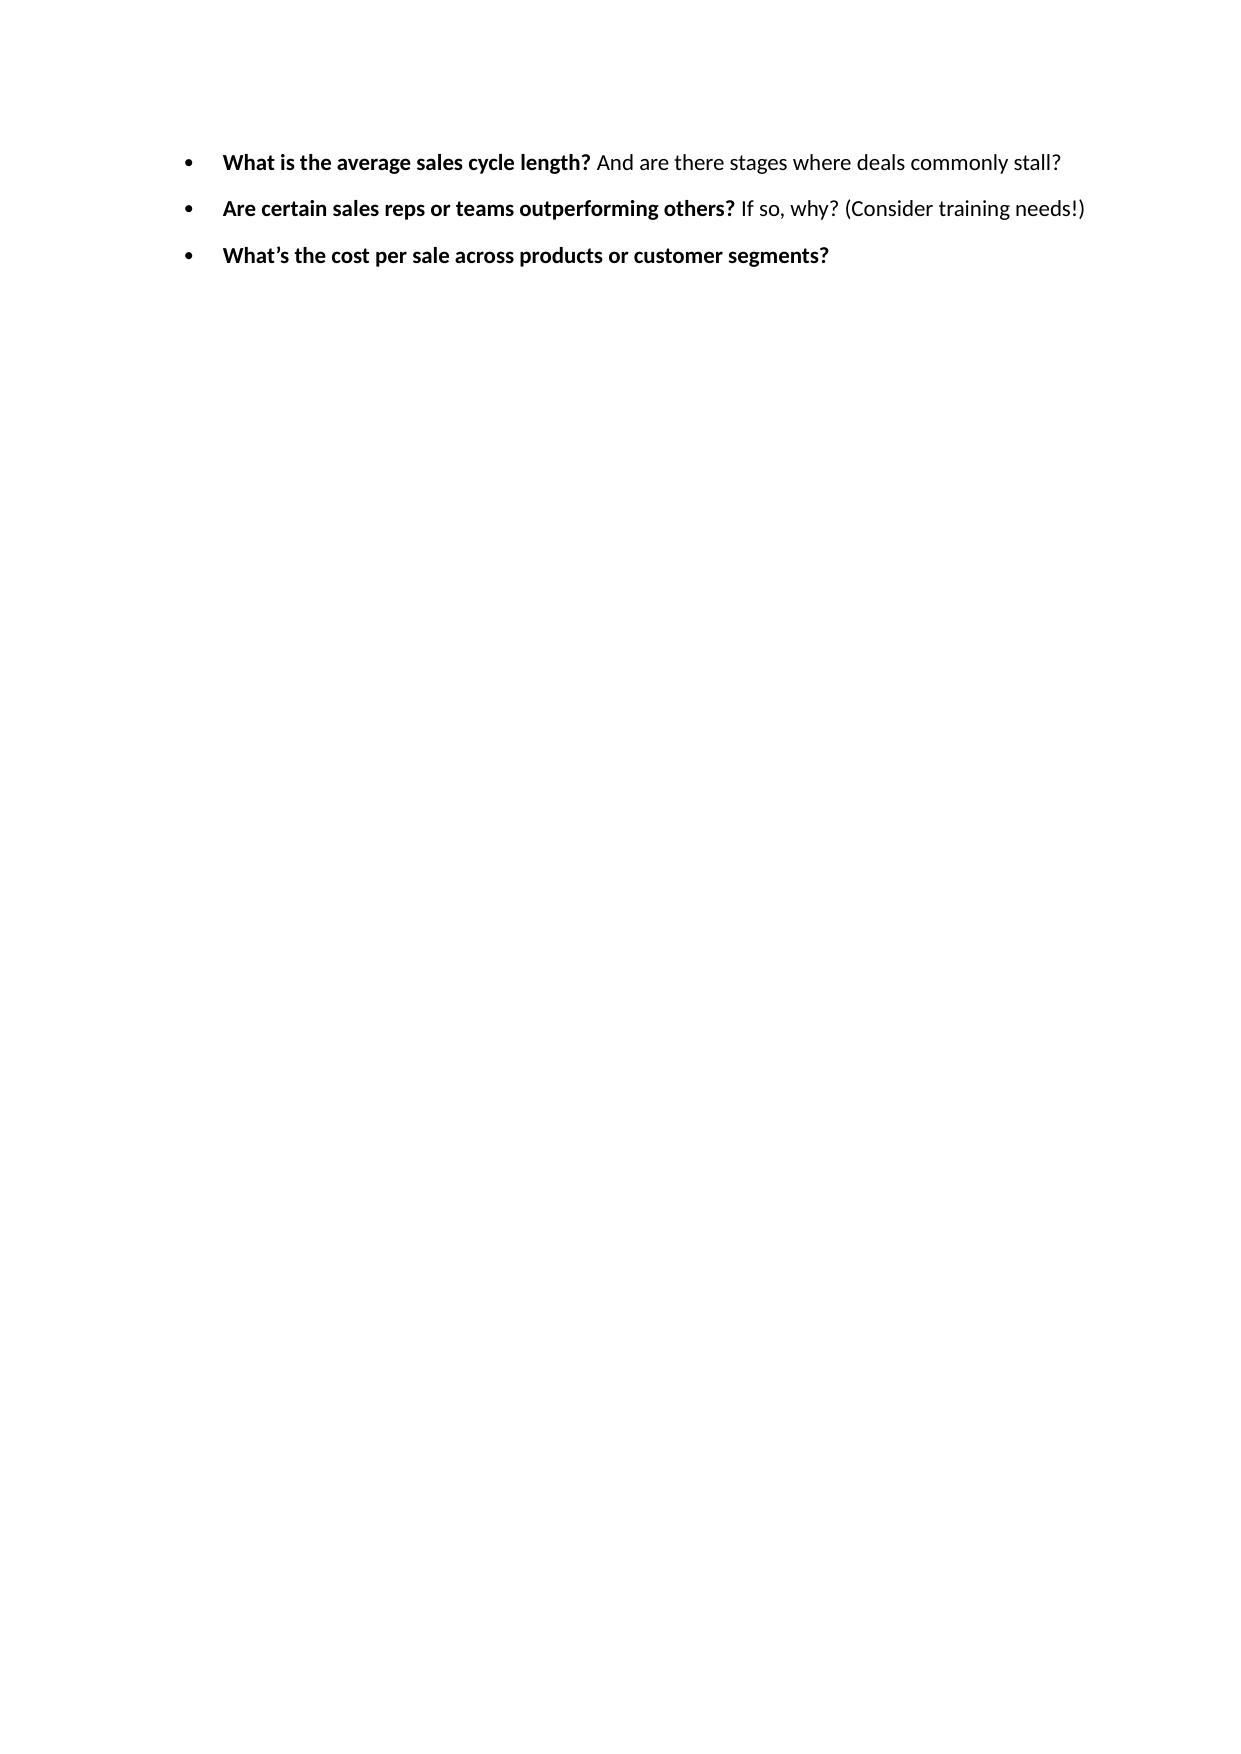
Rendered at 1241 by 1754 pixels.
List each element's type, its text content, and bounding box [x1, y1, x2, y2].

list What’s the cost per sale across products or customer segments? [185, 241, 1093, 269]
list What is the average sales cycle length? And are there stages where deals commonly stall? [185, 148, 1093, 176]
list Are certain sales reps or teams outperforming others? If so, why? (Consider training needs!) [185, 194, 1093, 222]
